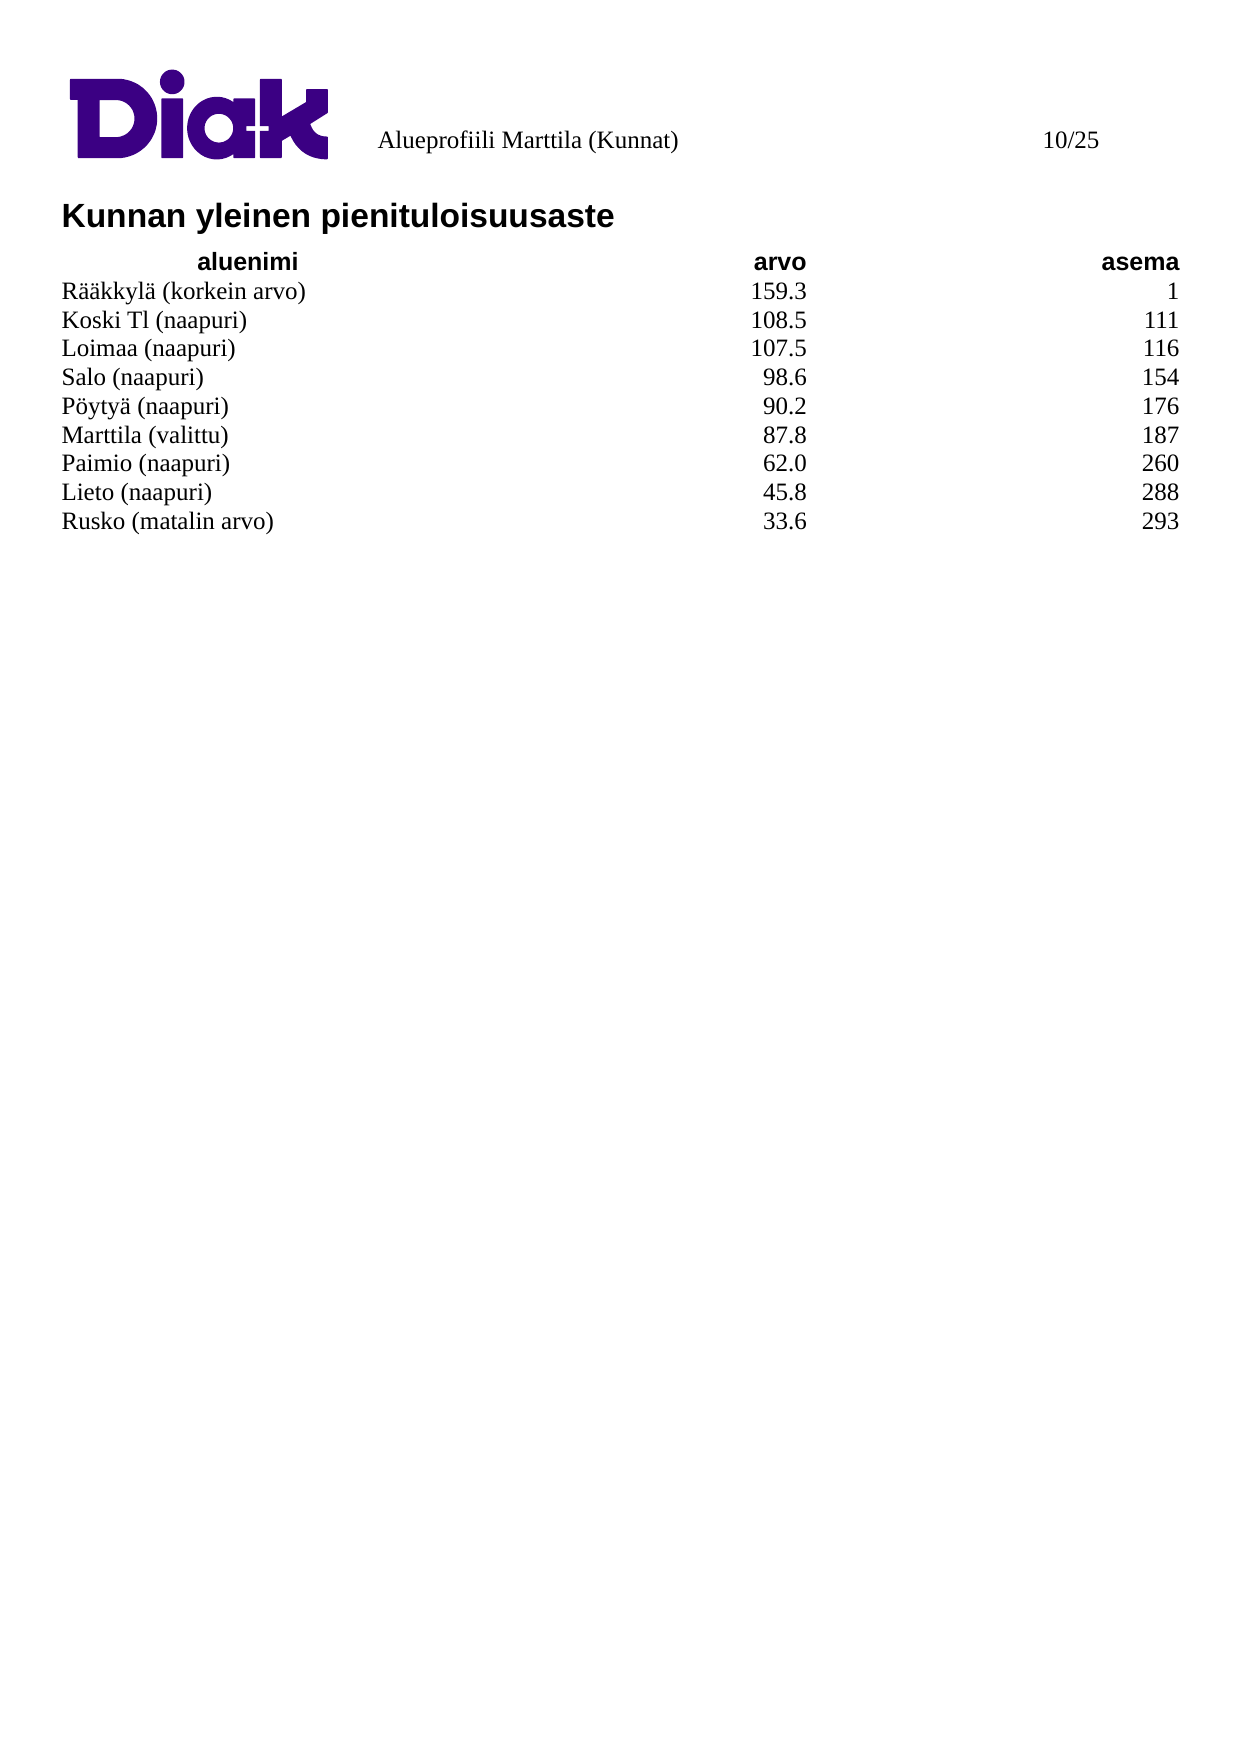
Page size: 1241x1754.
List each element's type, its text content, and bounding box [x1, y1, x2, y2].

table_cell 111 [806, 305, 1179, 333]
subtitle Kunnan yleinen pienituloisuusaste [61, 196, 1179, 235]
table_cell 260 [806, 449, 1179, 477]
table_cell Marttila (valittu) [61, 420, 434, 448]
table_cell Pöytyä (naapuri) [61, 391, 434, 420]
table_cell Loimaa (naapuri) [61, 334, 434, 362]
table_cell 45.8 [434, 477, 806, 506]
table_cell 187 [806, 420, 1179, 448]
table_cell 62.0 [434, 449, 806, 477]
table_cell 176 [806, 391, 1179, 420]
table_cell 90.2 [434, 391, 806, 420]
table_header aluenimi [61, 247, 434, 276]
table_cell 154 [806, 362, 1179, 391]
table_cell Rääkkylä (korkein arvo) [61, 276, 434, 305]
table_cell Koski Tl (naapuri) [61, 305, 434, 333]
table_cell 288 [806, 477, 1179, 506]
table_cell 87.8 [434, 420, 806, 448]
table_cell Salo (naapuri) [61, 362, 434, 391]
table_cell 108.5 [434, 305, 806, 333]
table_cell Paimio (naapuri) [61, 449, 434, 477]
table_cell 33.6 [434, 506, 806, 535]
table_cell 98.6 [434, 362, 806, 391]
table_cell 116 [806, 334, 1179, 362]
table_cell 293 [806, 506, 1179, 535]
table_cell 107.5 [434, 334, 806, 362]
table_cell Lieto (naapuri) [61, 477, 434, 506]
table_cell 159.3 [434, 276, 806, 305]
table_header arvo [434, 247, 806, 276]
table_header asema [806, 247, 1179, 276]
table_cell 1 [806, 276, 1179, 305]
table_cell Rusko (matalin arvo) [61, 506, 434, 535]
